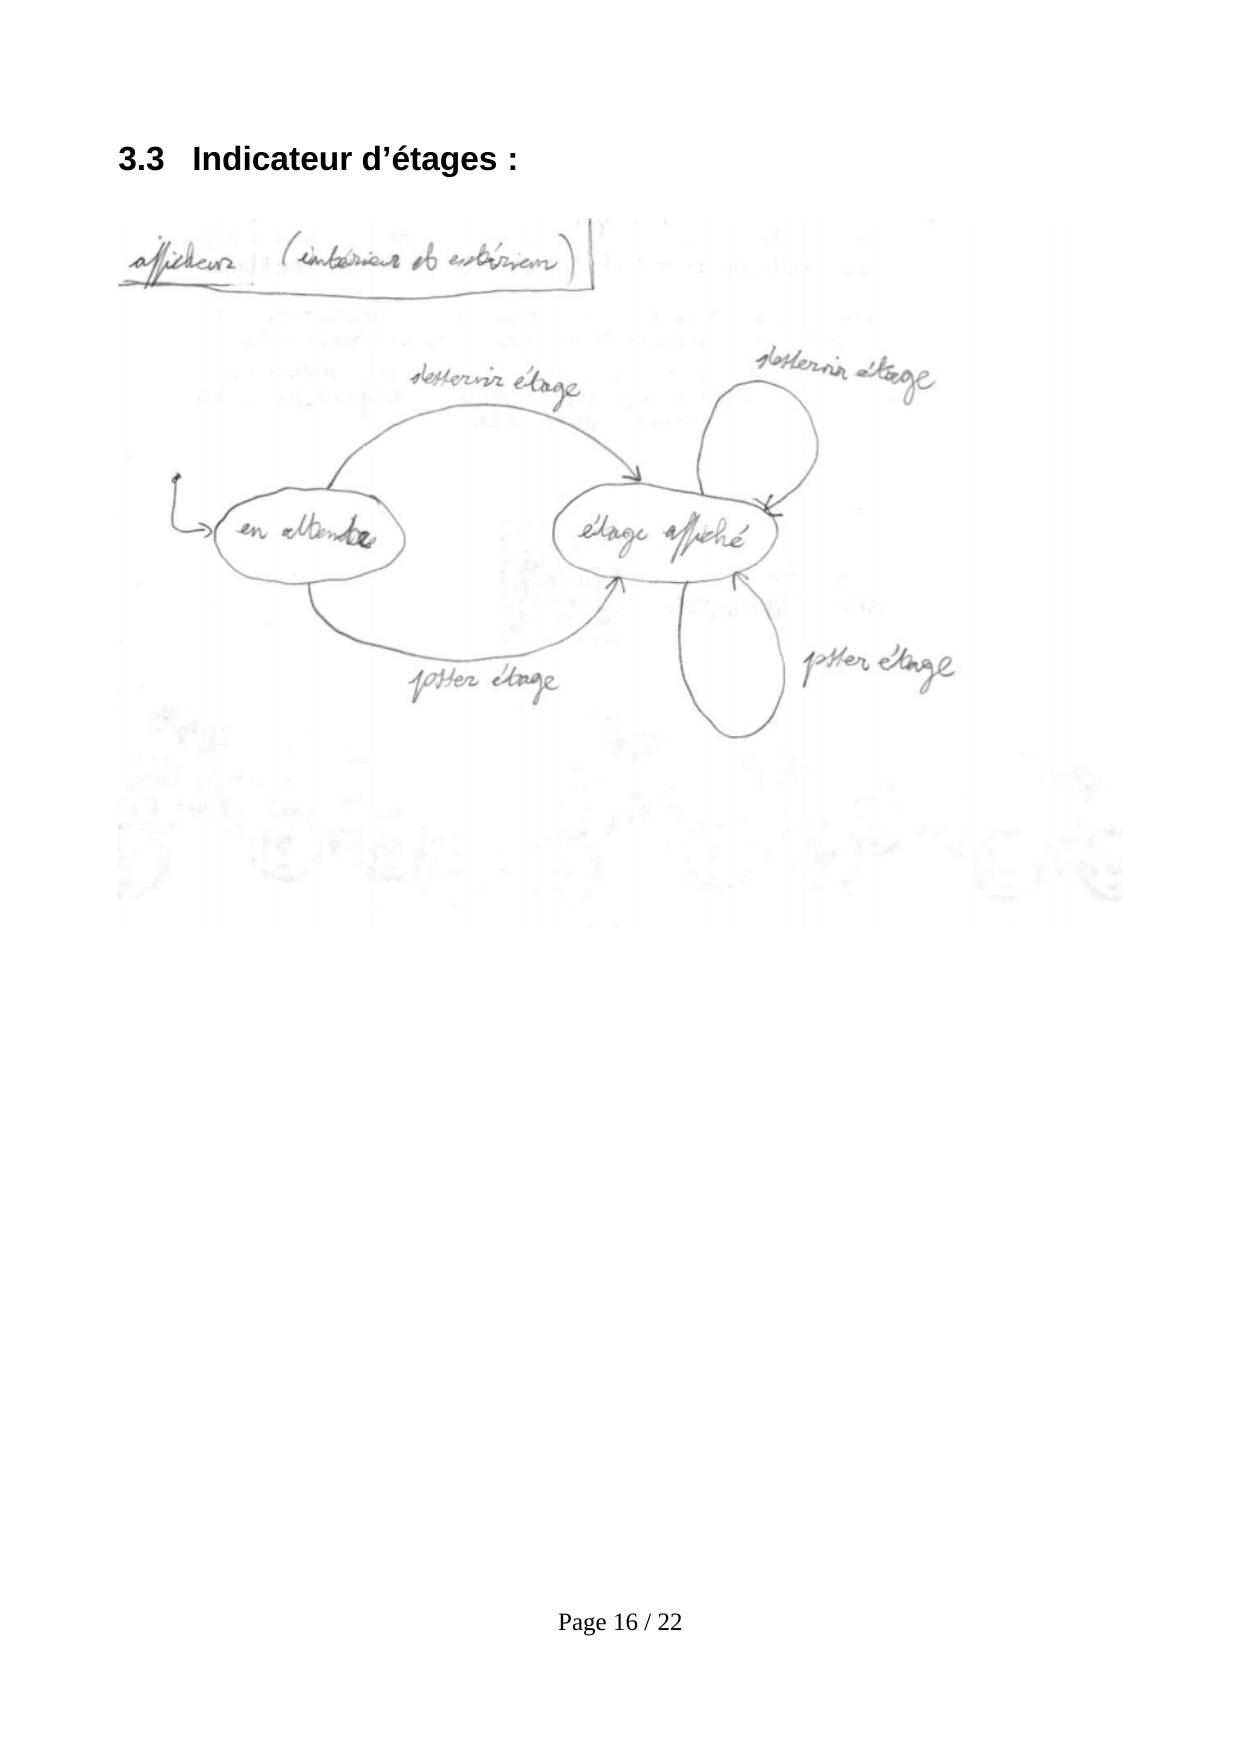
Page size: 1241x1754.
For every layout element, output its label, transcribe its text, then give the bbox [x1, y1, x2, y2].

subtitle 3.3 Indicateur d’étages : [118, 139, 1122, 178]
